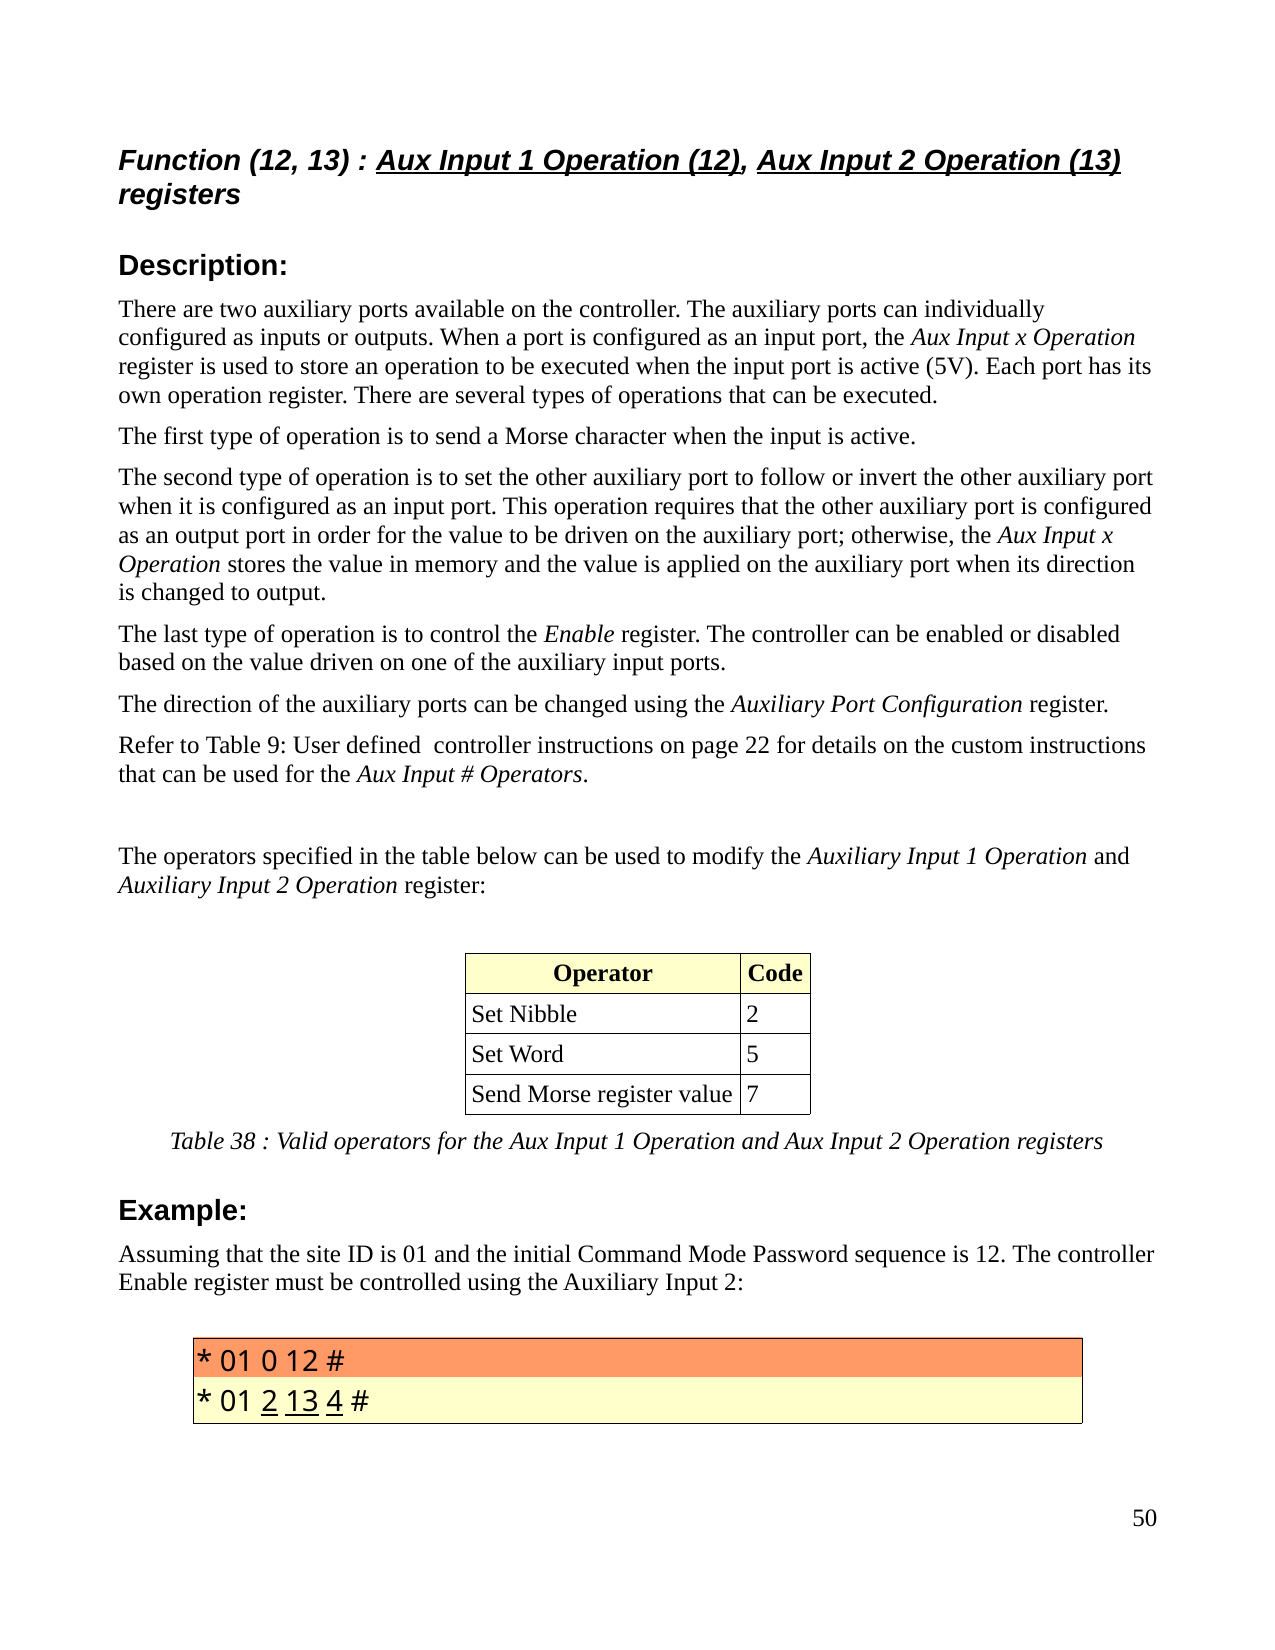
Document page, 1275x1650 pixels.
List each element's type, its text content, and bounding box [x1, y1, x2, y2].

table_cell 2 [741, 994, 810, 1033]
text The first type of operation is to send a Morse character when the input is active. [118, 421, 1157, 450]
text The operators specified in the table below can be used to modify the Auxiliary Input 1 Operation and Auxiliary Input 2 Operation register: [118, 841, 1157, 899]
table_header Code [741, 954, 810, 993]
text Table 38 : Valid operators for the Aux Input 1 Operation and Aux Input 2 Operation registers [118, 1126, 1157, 1155]
text The last type of operation is to control the Enable register. The controller can be enabled or disabled based on the value driven on one of the auxiliary input ports. [118, 619, 1157, 676]
table_cell Send Morse register value [466, 1075, 740, 1114]
text Refer to Table 9: User defined controller instructions on page 22 for details on the custom instructions that can be used for the Aux Input # Operators. [118, 730, 1157, 787]
subtitle Example: [118, 1193, 1157, 1226]
text * 01 2 13 4 # [194, 1377, 1082, 1423]
table_cell Set Nibble [466, 994, 740, 1033]
subtitle Description: [118, 248, 1157, 281]
table_cell Set Word [466, 1034, 740, 1073]
text There are two auxiliary ports available on the controller. The auxiliary ports can individually configured as inputs or outputs. When a port is configured as an input port, the Aux Input x Operation register is used to store an operation to be executed when the input port is active (5V). Each port has its own operation register. There are several types of operations that can be executed. [118, 294, 1157, 409]
table_cell 5 [741, 1034, 810, 1073]
subtitle Function (12, 13) : Aux Input 1 Operation (12), Aux Input 2 Operation (13) registers [118, 143, 1157, 210]
text The second type of operation is to set the other auxiliary port to follow or invert the other auxiliary port when it is configured as an input port. This operation requires that the other auxiliary port is configured as an output port in order for the value to be driven on the auxiliary port; otherwise, the Aux Input x Operation stores the value in memory and the value is applied on the auxiliary port when its direction is changed to output. [118, 462, 1157, 606]
table_cell 7 [741, 1075, 810, 1114]
table_header Operator [466, 954, 740, 993]
text * 01 0 12 # [194, 1339, 1082, 1377]
text Assuming that the site ID is 01 and the initial Command Mode Password sequence is 12. The controller Enable register must be controlled using the Auxiliary Input 2: [118, 1239, 1157, 1296]
text The direction of the auxiliary ports can be changed using the Auxiliary Port Configuration register. [118, 689, 1157, 717]
